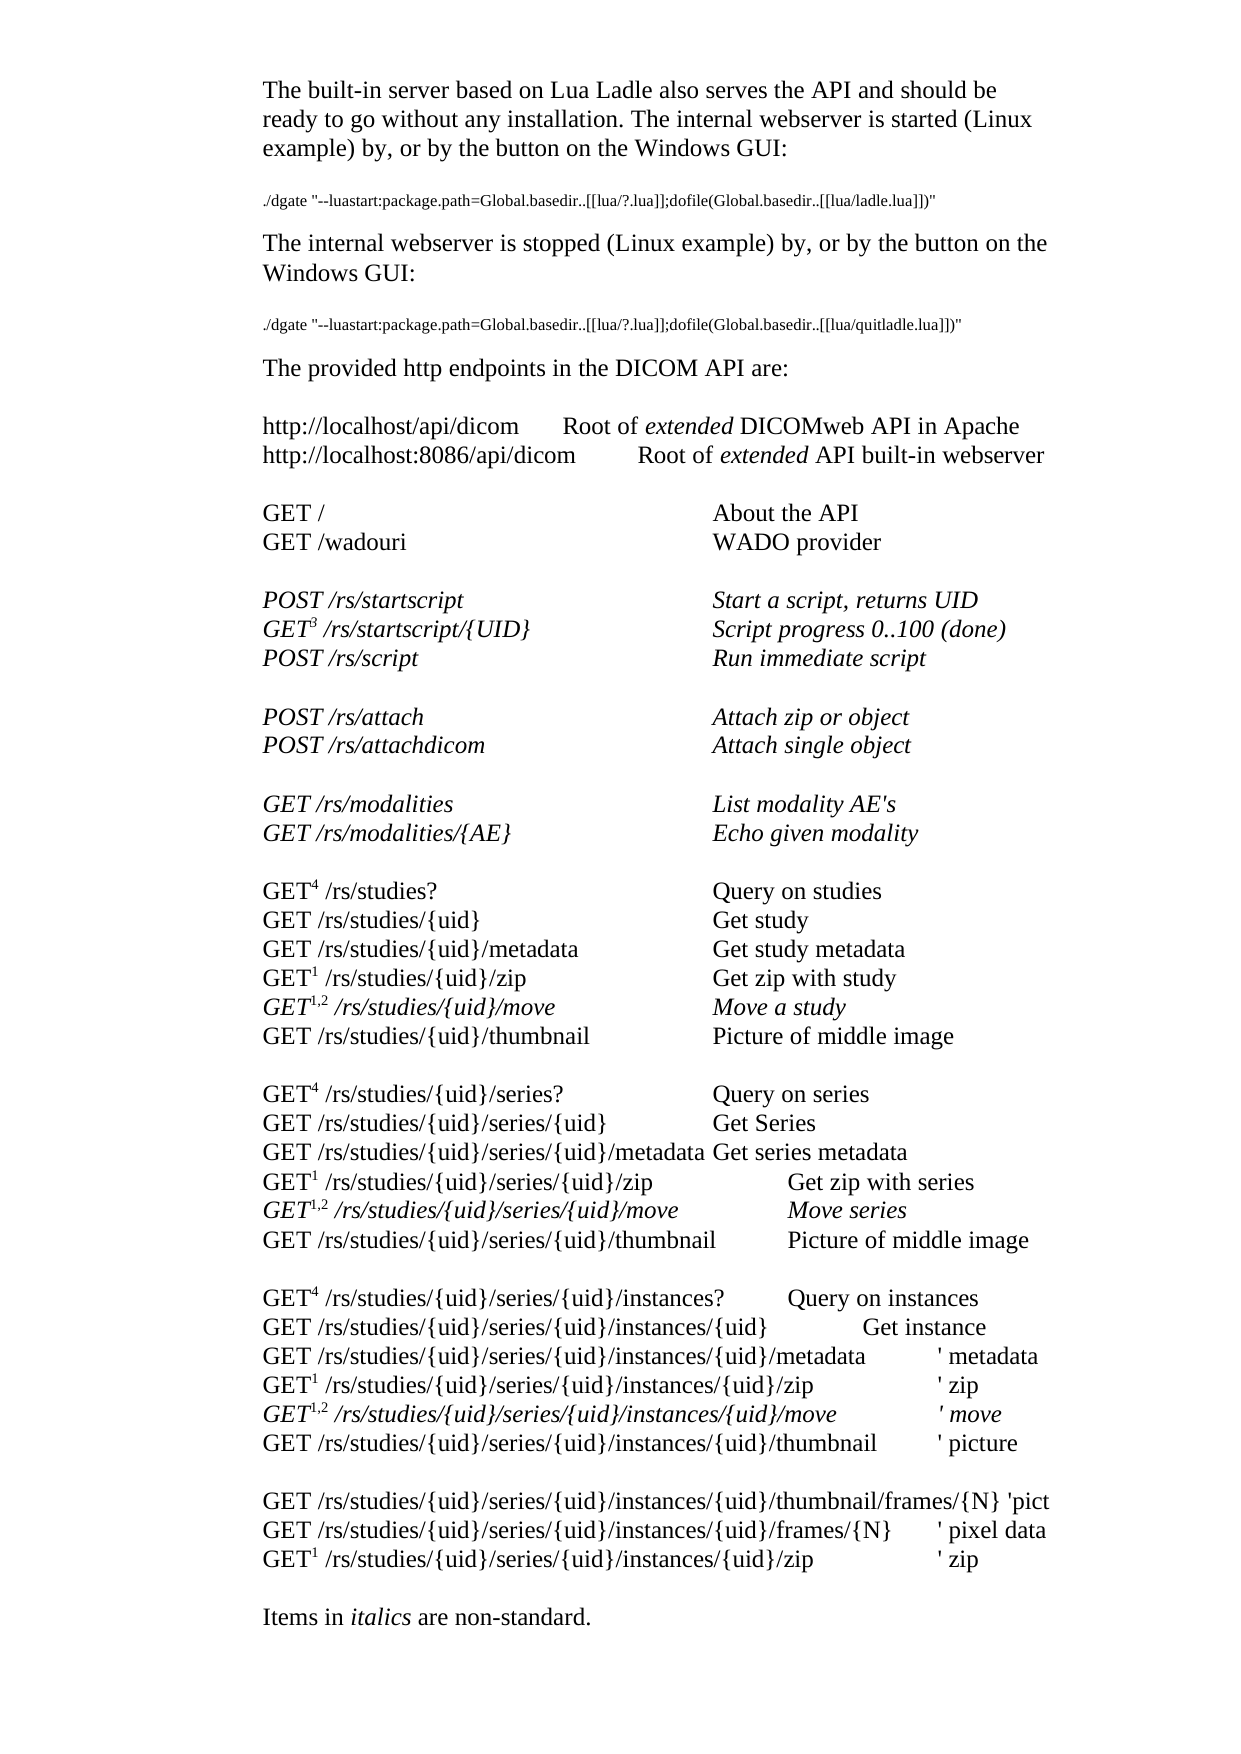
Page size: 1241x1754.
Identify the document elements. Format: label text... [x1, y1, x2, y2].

text GET1,2 /rs/studies/{uid}/move Move a study [262, 992, 1053, 1021]
text GET1,2 /rs/studies/{uid}/series/{uid}/instances/{uid}/move ' move [262, 1399, 1053, 1428]
text POST /rs/attachdicom Attach single object [262, 730, 1053, 759]
text GET /rs/studies/{uid}/thumbnail Picture of middle image [262, 1021, 1053, 1050]
text GET1 /rs/studies/{uid}/series/{uid}/instances/{uid}/zip ' zip [262, 1544, 1053, 1573]
text GET1 /rs/studies/{uid}/zip Get zip with study [262, 963, 1053, 992]
text GET3 /rs/startscript/{UID} Script progress 0..100 (done) [262, 614, 1053, 643]
text GET4 /rs/studies/{uid}/series/{uid}/instances? Query on instances [262, 1283, 1053, 1312]
text GET /rs/studies/{uid}/series/{uid}/instances/{uid}/metadata ' metadata [262, 1341, 1053, 1370]
text ./dgate "--luastart:package.path=Global.basedir..[[lua/?.lua]];dofile(Global.basedir..[[lua/quitladle.lua]])" [262, 316, 1053, 334]
text GET1,2 /rs/studies/{uid}/series/{uid}/move Move series [262, 1195, 1053, 1224]
text GET /rs/studies/{uid}/series/{uid}/metadata Get series metadata [262, 1137, 1053, 1166]
text GET /rs/modalities/{AE} Echo given modality [262, 818, 1053, 847]
text GET4 /rs/studies/{uid}/series? Query on series [262, 1079, 1053, 1108]
text The internal webserver is stopped (Linux example) by, or by the button on the Windows GUI: [262, 228, 1053, 286]
text POST /rs/startscript Start a script, returns UID [262, 585, 1053, 614]
text GET /rs/studies/{uid}/series/{uid} Get Series [262, 1108, 1053, 1137]
text http://localhost/api/dicom Root of extended DICOMweb API in Apache [262, 411, 1053, 440]
text GET /rs/modalities List modality AE's [262, 788, 1053, 818]
text GET1 /rs/studies/{uid}/series/{uid}/zip Get zip with series [262, 1166, 1053, 1195]
text The provided http endpoints in the DICOM API are: [262, 353, 1053, 382]
text GET /rs/studies/{uid}/series/{uid}/thumbnail Picture of middle image [262, 1224, 1053, 1253]
text POST /rs/script Run immediate script [262, 643, 1053, 672]
text GET / About the API [262, 498, 1053, 527]
text ./dgate "--luastart:package.path=Global.basedir..[[lua/?.lua]];dofile(Global.basedir..[[lua/ladle.lua]])" [262, 191, 1053, 228]
text http://localhost:8086/api/dicom Root of extended API built-in webserver [262, 440, 1053, 469]
text GET1 /rs/studies/{uid}/series/{uid}/instances/{uid}/zip ' zip [262, 1370, 1053, 1399]
text GET /rs/studies/{uid}/metadata Get study metadata [262, 934, 1053, 963]
text GET /rs/studies/{uid}/series/{uid}/instances/{uid} Get instance [262, 1312, 1053, 1341]
text Items in italics are non-standard. [262, 1602, 1053, 1631]
text The built-in server based on Lua Ladle also serves the API and should be ready to go without any installation. The internal webserver is started (Linux example) by, or by the button on the Windows GUI: [262, 75, 1053, 162]
text POST /rs/attach Attach zip or object [262, 701, 1053, 730]
text GET /wadouri WADO provider [262, 527, 1053, 556]
text GET /rs/studies/{uid}/series/{uid}/instances/{uid}/thumbnail/frames/{N} 'pict [262, 1486, 1053, 1515]
text GET4 /rs/studies? Query on studies [262, 876, 1053, 905]
text GET /rs/studies/{uid}/series/{uid}/instances/{uid}/frames/{N} ' pixel data [262, 1515, 1053, 1544]
text GET /rs/studies/{uid} Get study [262, 905, 1053, 934]
text GET /rs/studies/{uid}/series/{uid}/instances/{uid}/thumbnail ' picture [262, 1428, 1053, 1457]
